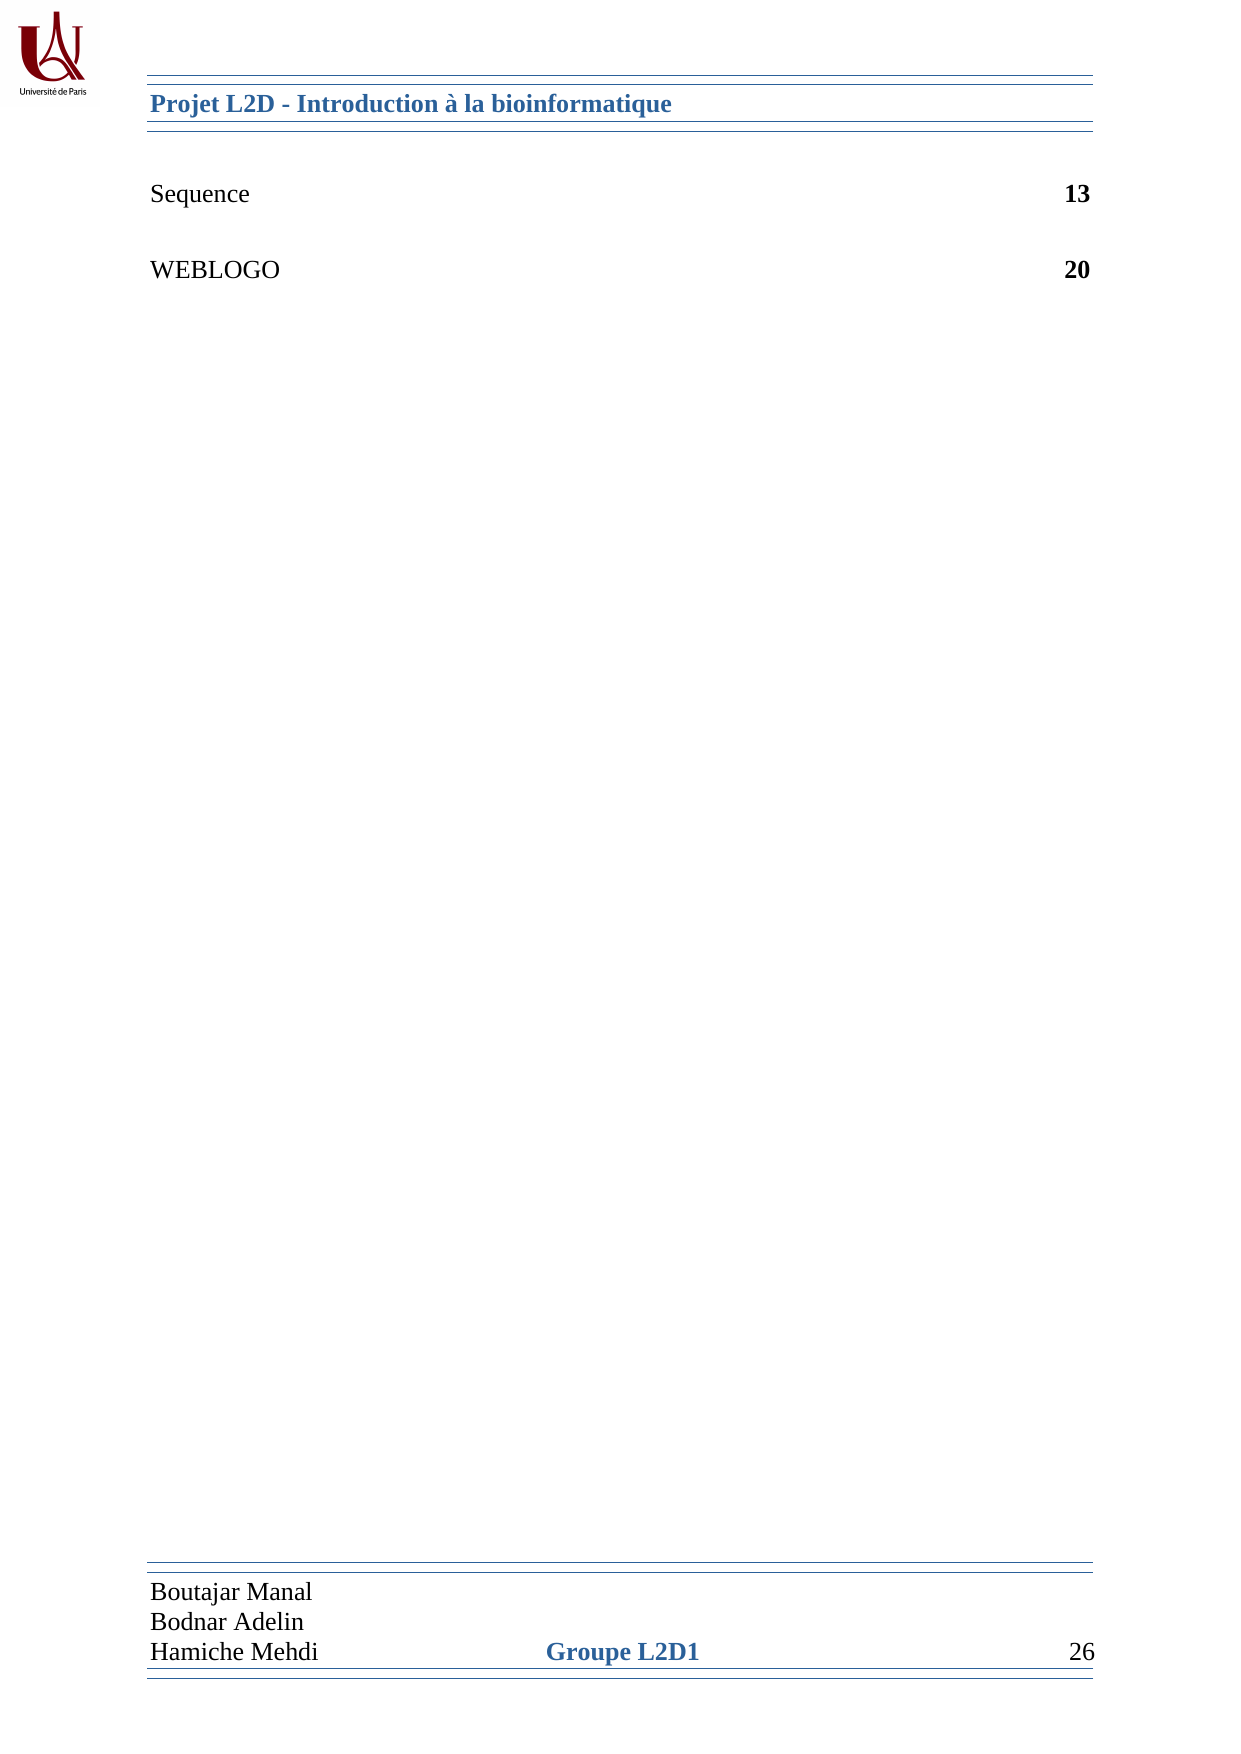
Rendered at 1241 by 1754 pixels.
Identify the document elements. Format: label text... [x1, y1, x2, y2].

picture [0, 0, 101, 107]
text Sequence 13 [150, 178, 1090, 208]
text WEBLOGO 20 [150, 254, 1090, 284]
